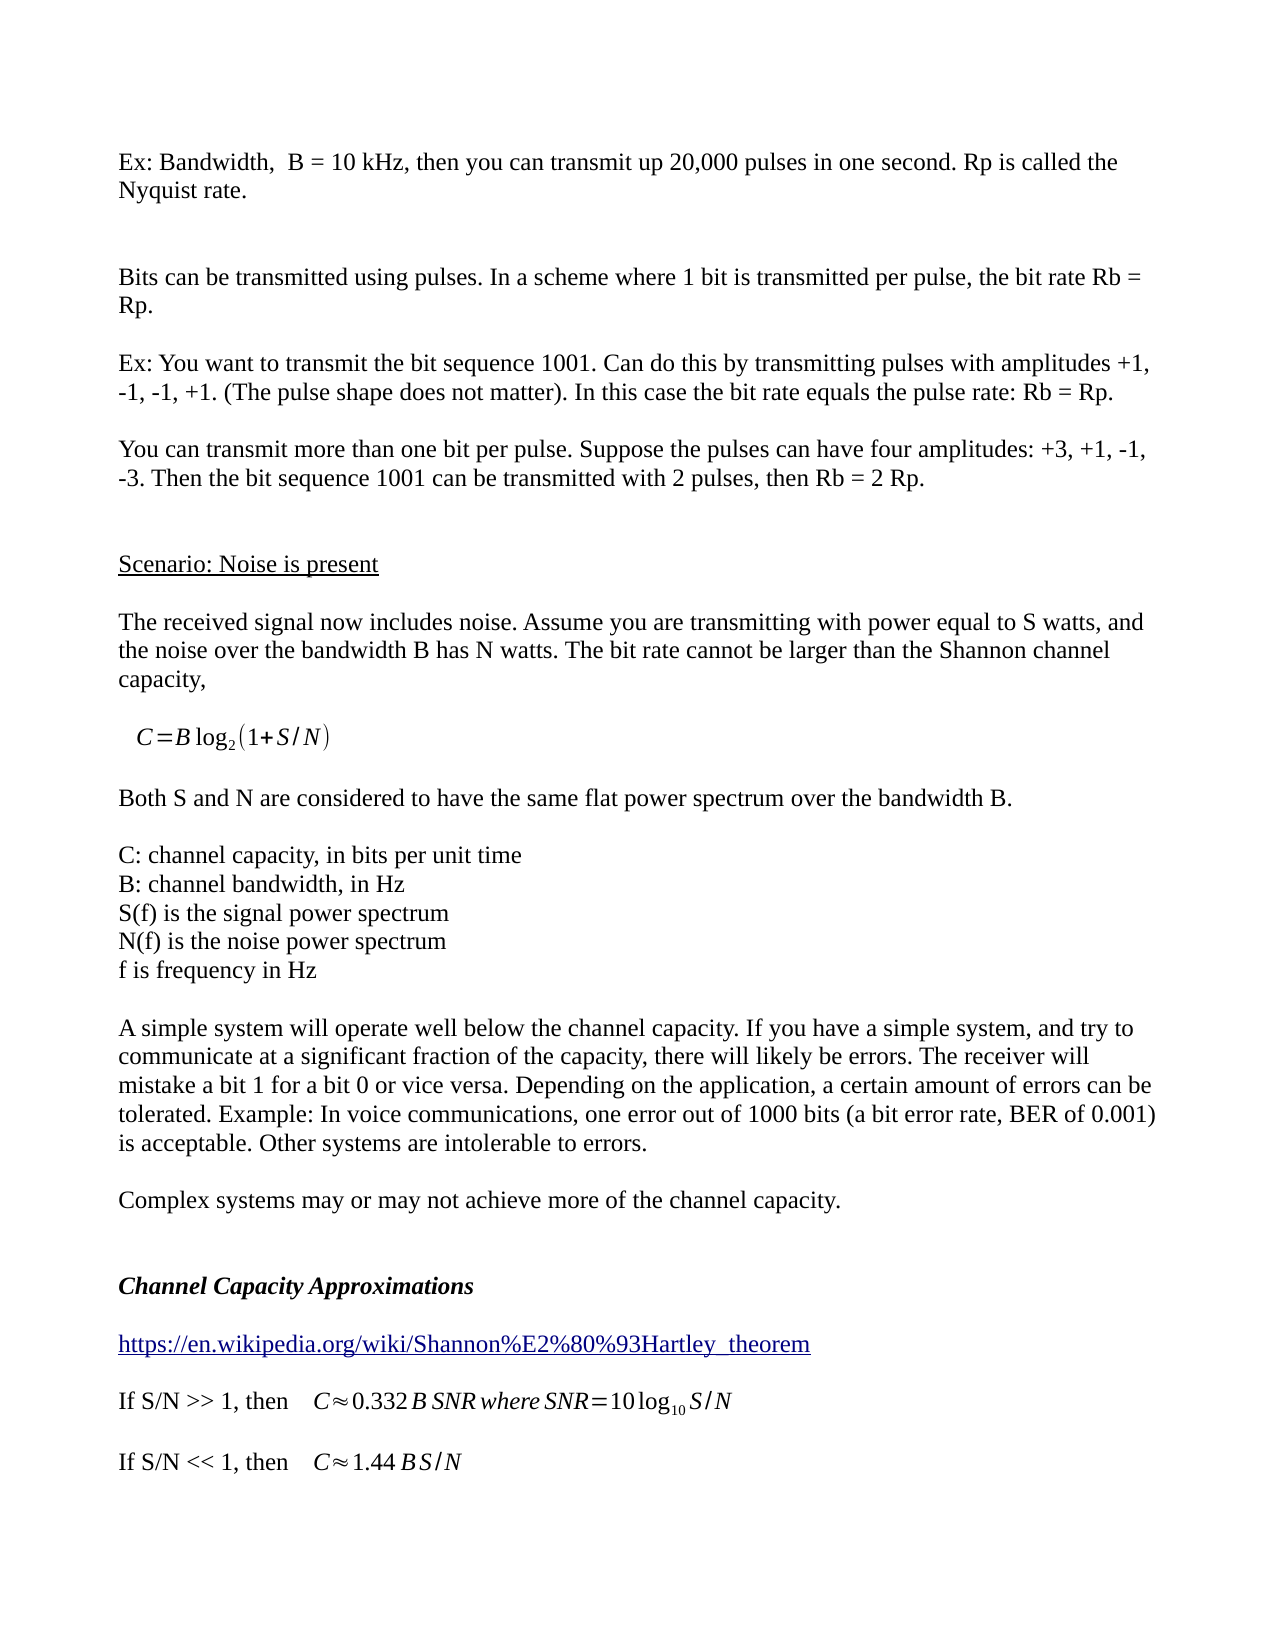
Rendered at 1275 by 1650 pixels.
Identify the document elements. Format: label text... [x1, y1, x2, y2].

text Scenario: Noise is present [118, 549, 1157, 578]
text f is frequency in Hz [118, 955, 1157, 984]
text You can transmit more than one bit per pulse. Suppose the pulses can have four amplitudes: +3, +1, -1, -3. Then the bit sequence 1001 can be transmitted with 2 pulses, then Rb = 2 Rp. [118, 434, 1157, 492]
text Ex: Bandwidth, B = 10 kHz, then you can transmit up 20,000 pulses in one second. Rp is called the Nyquist rate. [118, 147, 1157, 204]
text Channel Capacity Approximations [118, 1271, 1157, 1300]
text S(f) is the signal power spectrum [118, 898, 1157, 926]
text Ex: You want to transmit the bit sequence 1001. Can do this by transmitting pulses with amplitudes +1, -1, -1, +1. (The pulse shape does not matter). In this case the bit rate equals the pulse rate: Rb = Rp. [118, 348, 1157, 406]
text B: channel bandwidth, in Hz [118, 869, 1157, 898]
text C: channel capacity, in bits per unit time [118, 840, 1157, 869]
text A simple system will operate well below the channel capacity. If you have a simple system, and try to communicate at a significant fraction of the capacity, there will likely be errors. The receiver will mistake a bit 1 for a bit 0 or vice versa. Depending on the application, a certain amount of errors can be tolerated. Example: In voice communications, one error out of 1000 bits (a bit error rate, BER of 0.001) is acceptable. Other systems are intolerable to errors. [118, 1013, 1157, 1156]
text If S/N >> 1, then [118, 1386, 1157, 1419]
text Bits can be transmitted using pulses. In a scheme where 1 bit is transmitted per pulse, the bit rate Rb = Rp. [118, 262, 1157, 319]
text Both S and N are considered to have the same flat power spectrum over the bandwidth B. [118, 783, 1157, 811]
text N(f) is the noise power spectrum [118, 926, 1157, 955]
text If S/N << 1, then [118, 1447, 1157, 1476]
text The received signal now includes noise. Assume you are transmitting with power equal to S watts, and the noise over the bandwidth B has N watts. The bit rate cannot be larger than the Shannon channel capacity, [118, 607, 1157, 693]
text https://en.wikipedia.org/wiki/Shannon%E2%80%93Hartley_theorem [118, 1329, 1157, 1358]
text Complex systems may or may not achieve more of the channel capacity. [118, 1185, 1157, 1214]
